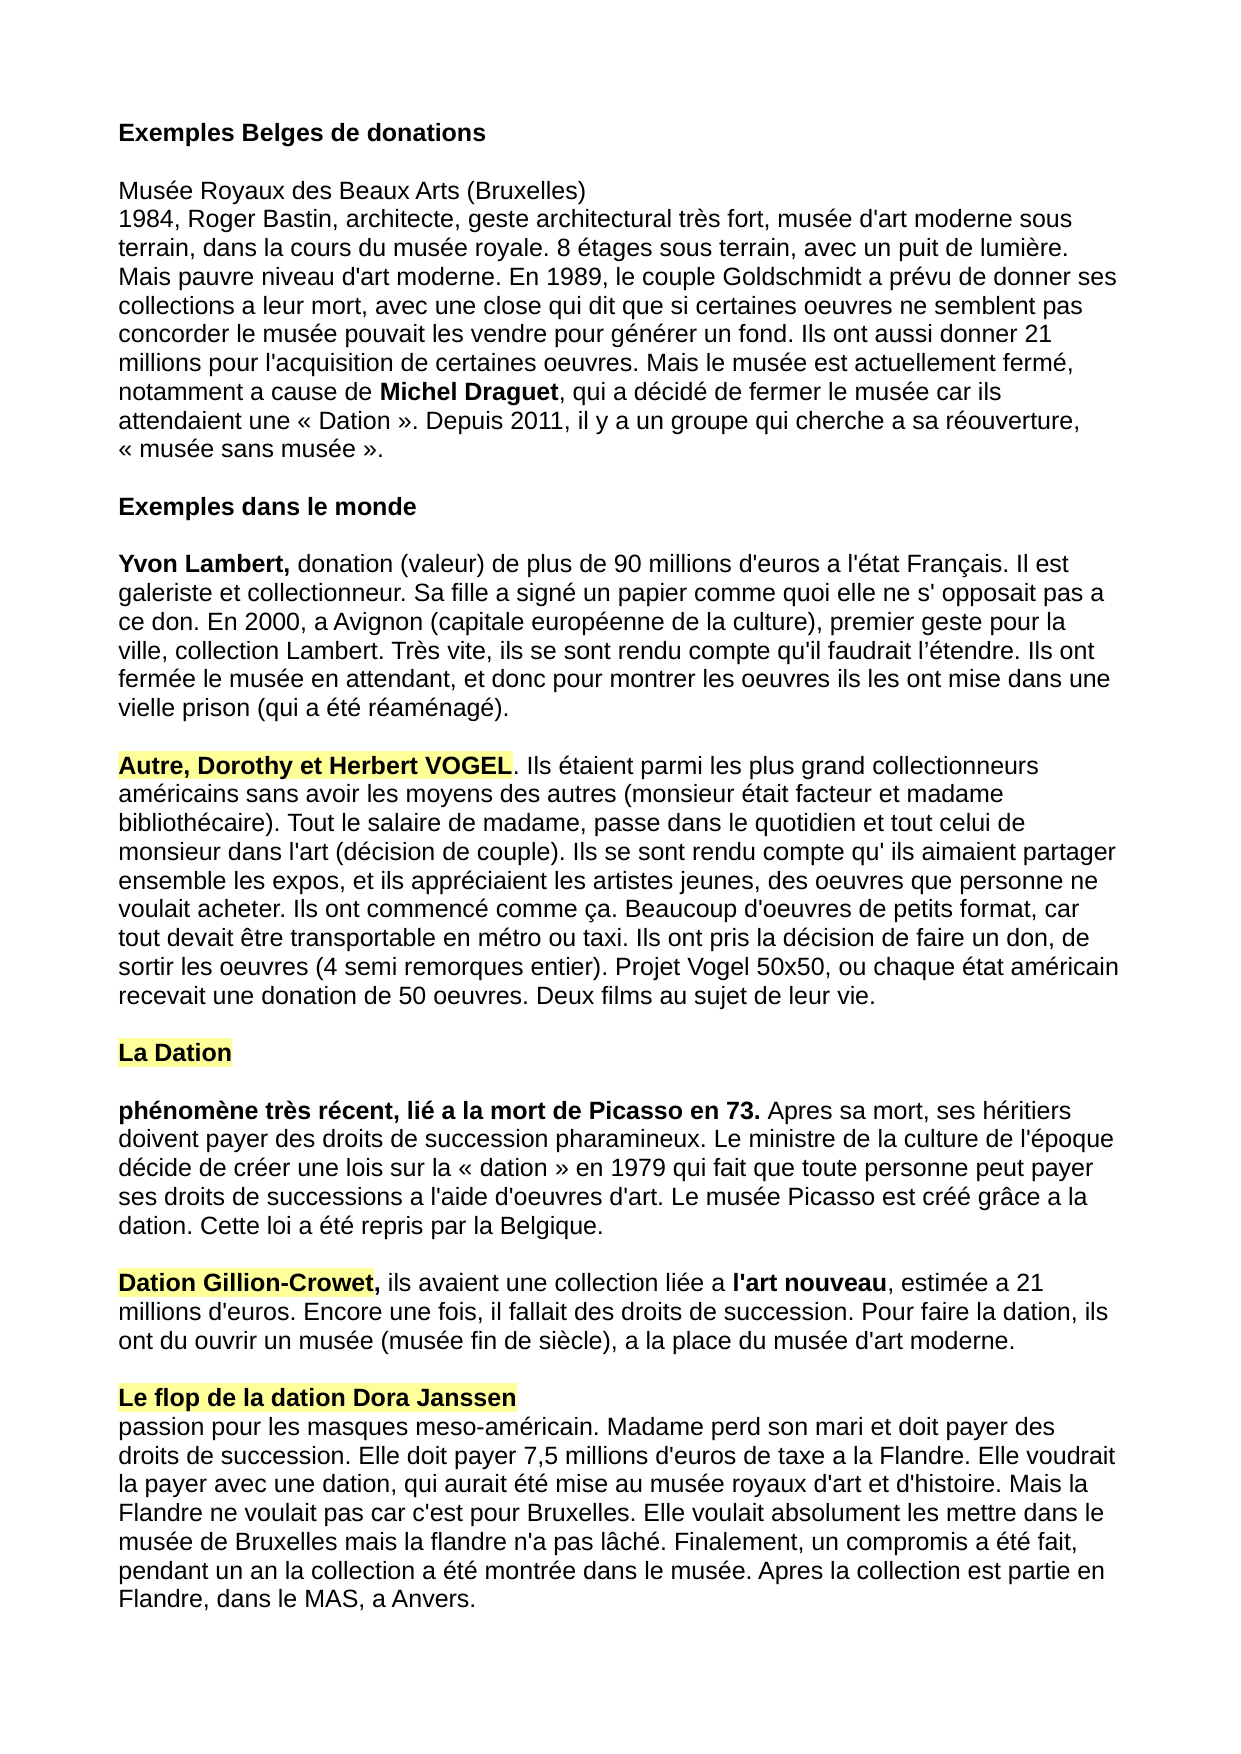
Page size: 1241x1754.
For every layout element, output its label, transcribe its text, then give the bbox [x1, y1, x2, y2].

text 1984, Roger Bastin, architecte, geste architectural très fort, musée d'art moderne sous terrain, dans la cours du musée royale. 8 étages sous terrain, avec un puit de lumière. Mais pauvre niveau d'art moderne. En 1989, le couple Goldschmidt a prévu de donner ses collections a leur mort, avec une close qui dit que si certaines oeuvres ne semblent pas concorder le musée pouvait les vendre pour générer un fond. Ils ont aussi donner 21 millions pour l'acquisition de certaines oeuvres. Mais le musée est actuellement fermé, notamment a cause de Michel Draguet, qui a décidé de fermer le musée car ils attendaient une « Dation ». Depuis 2011, il y a un groupe qui cherche a sa réouverture, « musée sans musée ». [118, 204, 1122, 463]
text Exemples dans le monde [118, 492, 1122, 521]
text Exemples Belges de donations [118, 118, 1122, 147]
text Yvon Lambert, donation (valeur) de plus de 90 millions d'euros a l'état Français. Il est galeriste et collectionneur. Sa fille a signé un papier comme quoi elle ne s' opposait pas a ce don. En 2000, a Avignon (capitale européenne de la culture), premier geste pour la ville, collection Lambert. Très vite, ils se sont rendu compte qu'il faudrait l’étendre. Ils ont fermée le musée en attendant, et donc pour montrer les oeuvres ils les ont mise dans une vielle prison (qui a été réaménagé). [118, 549, 1122, 722]
text Le flop de la dation Dora Janssen [118, 1383, 1122, 1412]
text La Dation [118, 1038, 1122, 1067]
text phénomène très récent, lié a la mort de Picasso en 73. Apres sa mort, ses héritiers doivent payer des droits de succession pharamineux. Le ministre de la culture de l'époque décide de créer une lois sur la « dation » en 1979 qui fait que toute personne peut payer ses droits de successions a l'aide d'oeuvres d'art. Le musée Picasso est créé grâce a la dation. Cette loi a été repris par la Belgique. [118, 1096, 1122, 1239]
text passion pour les masques meso-américain. Madame perd son mari et doit payer des droits de succession. Elle doit payer 7,5 millions d'euros de taxe a la Flandre. Elle voudrait la payer avec une dation, qui aurait été mise au musée royaux d'art et d'histoire. Mais la Flandre ne voulait pas car c'est pour Bruxelles. Elle voulait absolument les mettre dans le musée de Bruxelles mais la flandre n'a pas lâché. Finalement, un compromis a été fait, pendant un an la collection a été montrée dans le musée. Apres la collection est partie en Flandre, dans le MAS, a Anvers. [118, 1412, 1122, 1613]
text Musée Royaux des Beaux Arts (Bruxelles) [118, 176, 1122, 204]
text Autre, Dorothy et Herbert VOGEL. Ils étaient parmi les plus grand collectionneurs américains sans avoir les moyens des autres (monsieur était facteur et madame bibliothécaire). Tout le salaire de madame, passe dans le quotidien et tout celui de monsieur dans l'art (décision de couple). Ils se sont rendu compte qu' ils aimaient partager ensemble les expos, et ils appréciaient les artistes jeunes, des oeuvres que personne ne voulait acheter. Ils ont commencé comme ça. Beaucoup d'oeuvres de petits format, car tout devait être transportable en métro ou taxi. Ils ont pris la décision de faire un don, de sortir les oeuvres (4 semi remorques entier). Projet Vogel 50x50, ou chaque état américain recevait une donation de 50 oeuvres. Deux films au sujet de leur vie. [118, 751, 1122, 1009]
text Dation Gillion-Crowet, ils avaient une collection liée a l'art nouveau, estimée a 21 millions d'euros. Encore une fois, il fallait des droits de succession. Pour faire la dation, ils ont du ouvrir un musée (musée fin de siècle), a la place du musée d'art moderne. [118, 1268, 1122, 1354]
